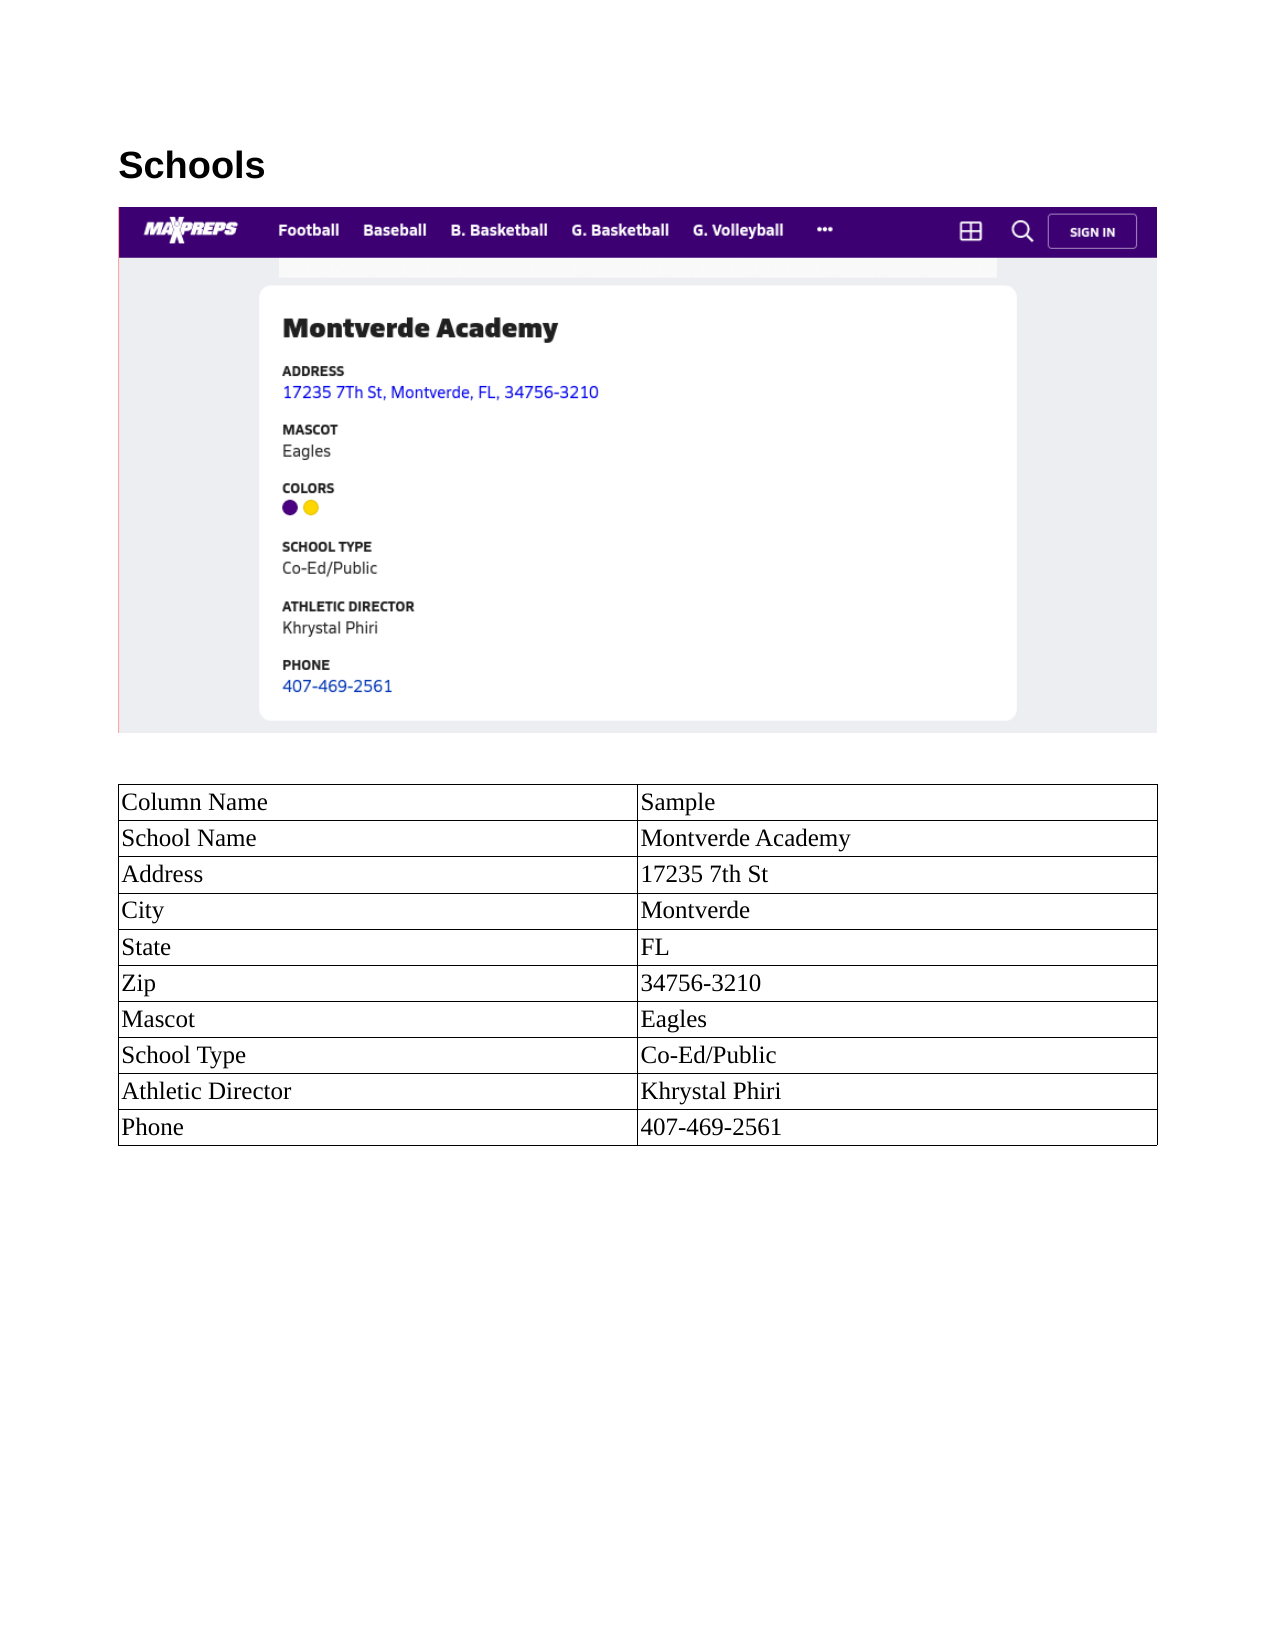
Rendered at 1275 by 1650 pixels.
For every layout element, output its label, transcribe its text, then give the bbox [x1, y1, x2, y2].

table_cell 17235 7th St [638, 857, 1157, 892]
table_cell Zip [119, 966, 637, 1001]
table_cell Phone [119, 1110, 637, 1145]
table_cell Eagles [638, 1002, 1157, 1037]
table_cell City [119, 894, 637, 928]
table_cell Montverde Academy [638, 821, 1157, 856]
table_cell School Name [119, 821, 637, 856]
subtitle Schools [118, 143, 1157, 187]
table_cell Montverde [638, 894, 1157, 928]
table_cell School Type [119, 1038, 637, 1073]
table_cell Athletic Director [119, 1074, 637, 1109]
table_cell Address [119, 857, 637, 892]
table_cell 407-469-2561 [638, 1110, 1157, 1145]
table_header Column Name [119, 785, 637, 820]
table_cell FL [638, 930, 1157, 964]
table_header Sample [638, 785, 1157, 820]
picture [118, 207, 1157, 733]
table_cell State [119, 930, 637, 964]
table_cell Mascot [119, 1002, 637, 1037]
table_cell Khrystal Phiri [638, 1074, 1157, 1109]
table_cell 34756-3210 [638, 966, 1157, 1001]
table_cell Co-Ed/Public [638, 1038, 1157, 1073]
